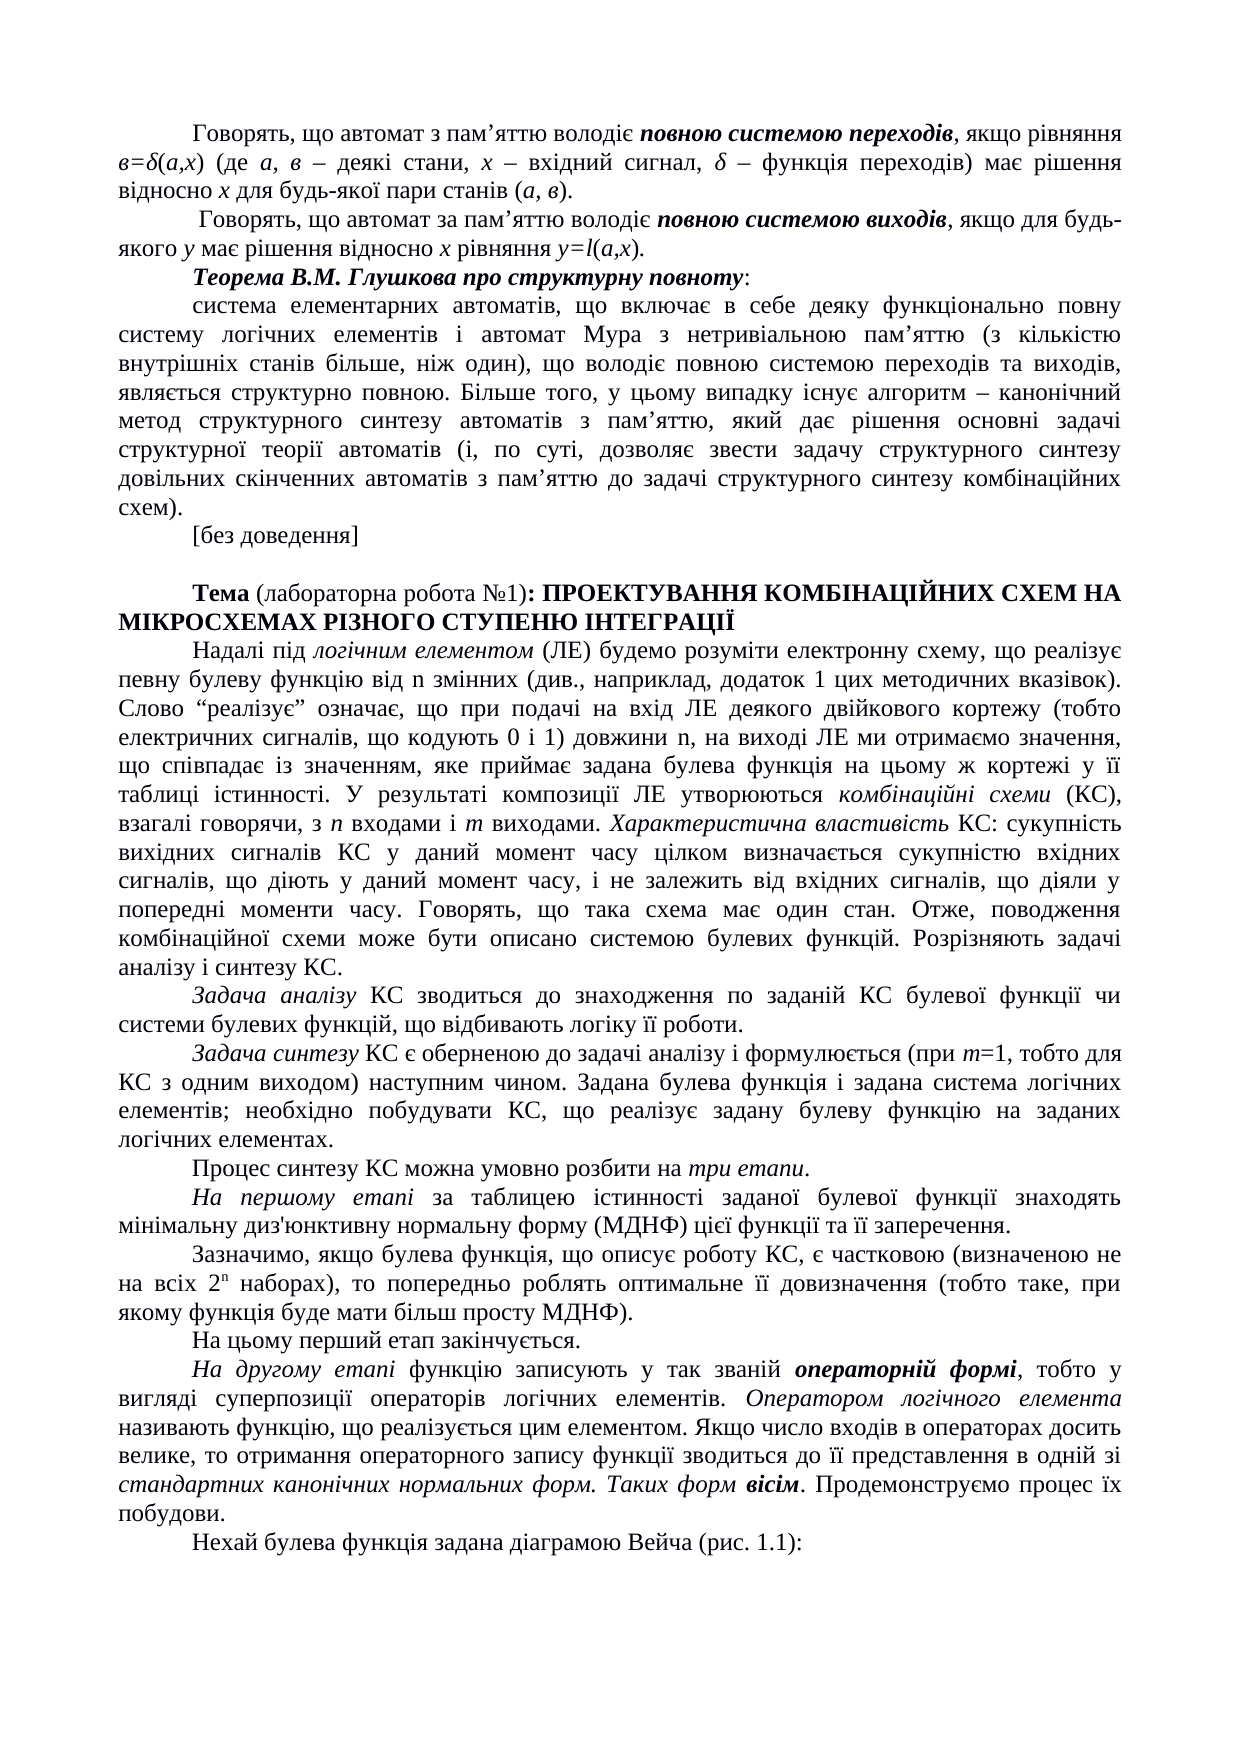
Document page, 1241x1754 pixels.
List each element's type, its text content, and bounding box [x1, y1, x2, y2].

text Процес синтезу КС можна умовно розбити на три етапи. [118, 1153, 1122, 1182]
text На цьому перший етап закінчується. [118, 1326, 1122, 1354]
text Теорема В.М. Глушкова про структурну повноту: [118, 262, 1122, 291]
text Нехай булева функція задана діаграмою Вейча (рис. 1.1): [118, 1527, 1122, 1556]
text Говорять, що автомат з пам’яттю володіє повною системою переходів, якщо рівняння в=δ(a,x) (де а, в – деякі стани, x – вхідний сигнал, δ – функція переходів) має рішення відносно х для будь-якої пари станів (а, в). [118, 118, 1122, 204]
text Надалі під логічним елементом (ЛЕ) будемо розуміти електронну схему, що реалізує певну булеву функцію від n змінних (див., наприклад, додаток 1 цих методичних вказівок). Слово “реалізує” означає, що при подачі на вхід ЛЕ деякого двійкового кортежу (тобто електричних сигналів, що кодують 0 і 1) довжини n, на виході ЛЕ ми отримаємо значення, що співпадає із значенням, яке приймає задана булева функція на цьому ж кортежі у її таблиці істинності. У результаті композиції ЛЕ утворюються комбінаційні схеми (КС), взагалі говорячи, з п входами і т виходами. Характеристична властивість КС: сукупність вихідних сигналів КС у даний момент часу цілком визначається сукупністю вхідних сигналів, що діють у даний момент часу, і не залежить від вхідних сигналів, що діяли у попередні моменти часу. Говорять, що така схема має один стан. Отже, поводження комбінаційної схеми може бути описано системою булевих функцій. Розрізняють задачі аналізу і синтезу КС. [118, 636, 1122, 981]
text Зазначимо, якщо булева функція, що описує роботу КС, є частковою (визначеною не на всіх 2n наборах), то попередньо роблять оптимальне її довизначення (тобто таке, при якому функція буде мати більш просту МДНФ). [118, 1239, 1122, 1326]
text На першому етапі за таблицею істинності заданої булевої функції знаходять мінімальну диз'юнктивну нормальну форму (МДНФ) цієї функції та її заперечення. [118, 1182, 1122, 1239]
text Задача аналізу КС зводиться до знаходження по заданій КС булевої функції чи системи булевих функцій, що відбивають логіку її роботи. [118, 981, 1122, 1038]
text Говорять, що автомат за пам’яттю володіє повною системою виходів, якщо для будь-якого у має рішення відносно х рівняння у=l(a,x). [118, 204, 1122, 262]
text система елементарних автоматів, що включає в себе деяку функціонально повну систему логічних елементів і автомат Мура з нетривіальною пам’яттю (з кількістю внутрішніх станів більше, ніж один), що володіє повною системою переходів та виходів, являється структурно повною. Більше того, у цьому випадку існує алгоритм – канонічний метод структурного синтезу автоматів з пам’яттю, який дає рішення основні задачі структурної теорії автоматів (і, по суті, дозволяє звести задачу структурного синтезу довільних скінченних автоматів з пам’яттю до задачі структурного синтезу комбінаційних схем). [118, 291, 1122, 521]
text Задача синтезу КС є оберненою до задачі аналізу і формулюється (при т=1, тобто для КС з одним виходом) наступним чином. Задана булева функція і задана система логічних елементів; необхідно побудувати КС, що реалізує задану булеву функцію на заданих логічних елементах. [118, 1038, 1122, 1153]
text [без доведення] [118, 521, 1122, 549]
text На другому етапі функцію записують у так званій операторній формі, тобто у вигляді суперпозиції операторів логічних елементів. Оператором логічного елемента називають функцію, що реалізується цим елементом. Якщо число входів в операторах досить велике, то отримання операторного запису функції зводиться до її представлення в одній зі стандартних канонічних нормальних форм. Таких форм вісім. Продемонструємо процес їх побудови. [118, 1354, 1122, 1527]
text Тема (лабораторна робота №1): ПРОЕКТУВАННЯ КОМБІНАЦІЙНИХ СХЕМ НА МІКРОСХЕМАХ РІЗНОГО СТУПЕНЮ ІНТЕГРАЦІЇ [118, 578, 1122, 636]
